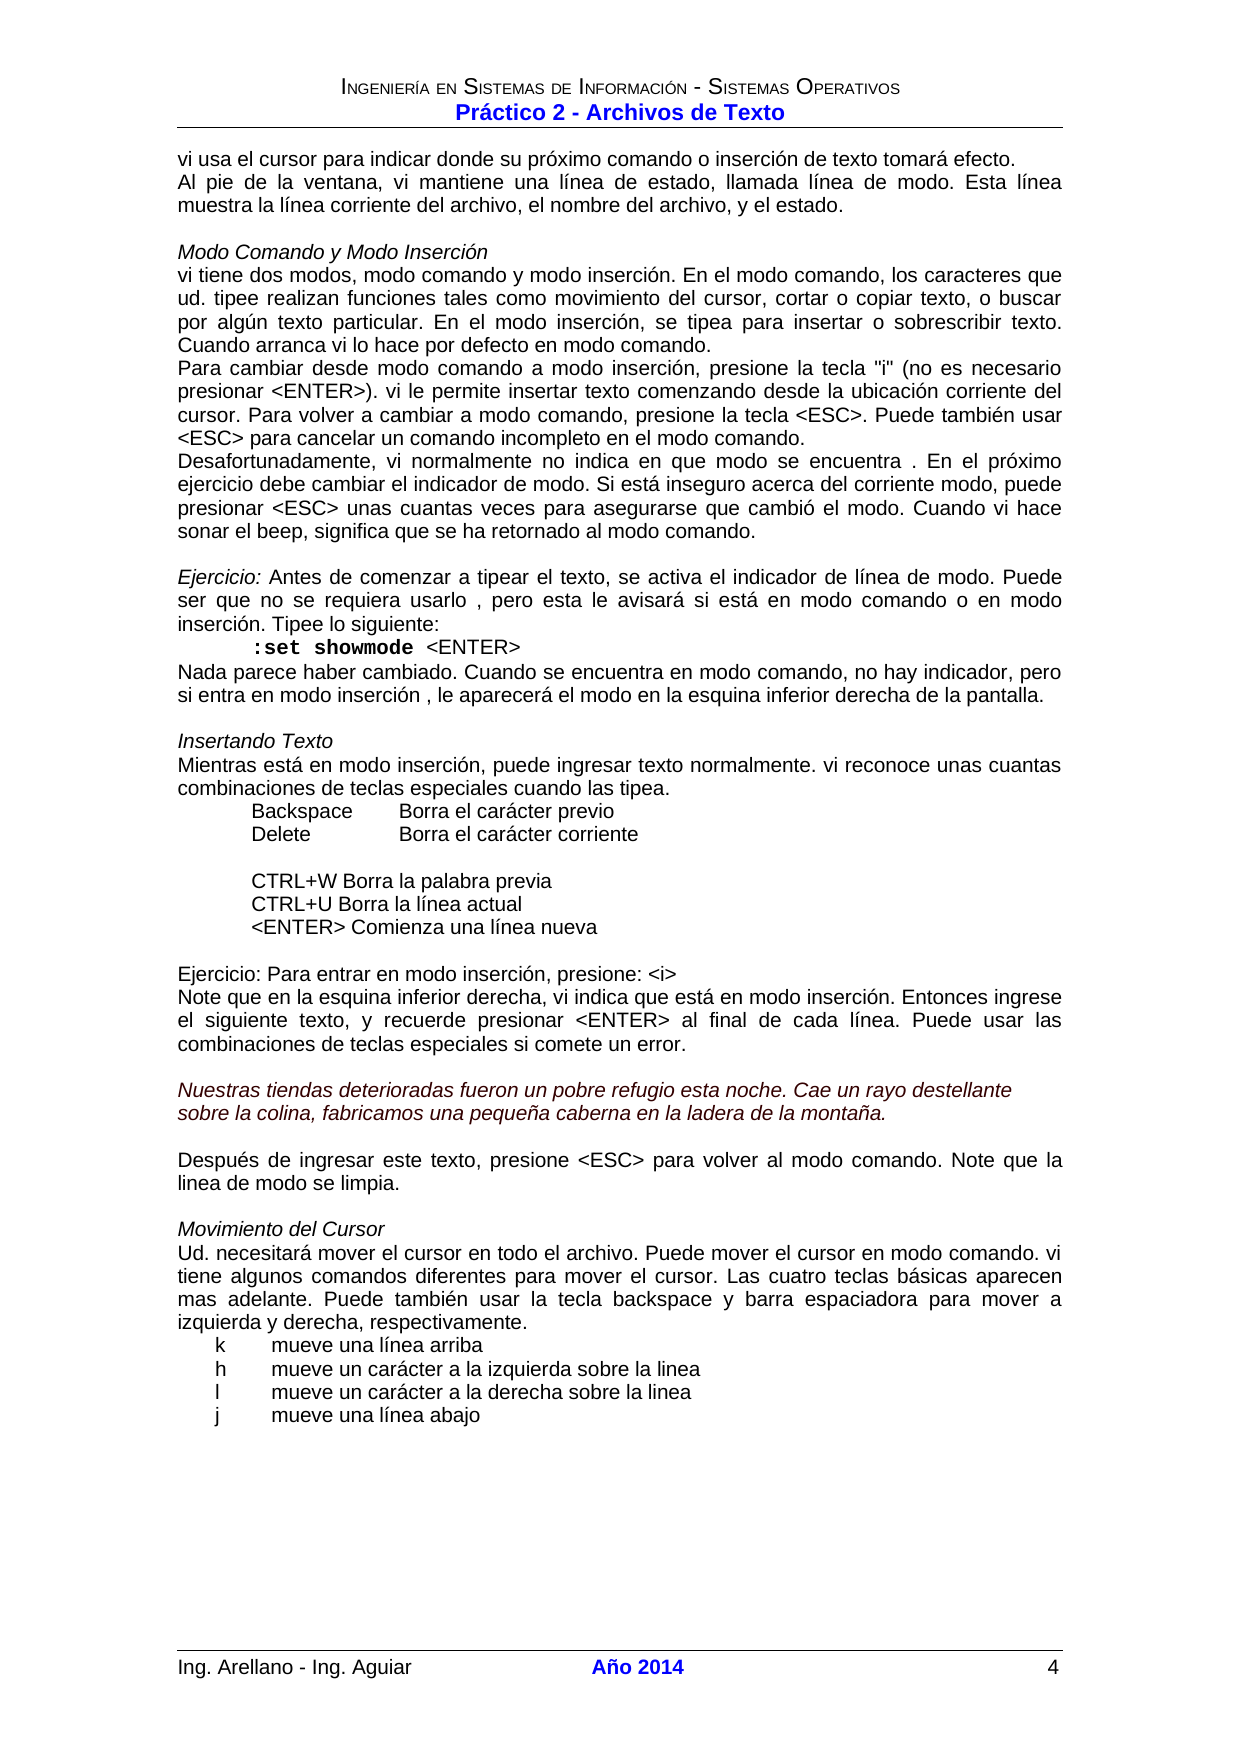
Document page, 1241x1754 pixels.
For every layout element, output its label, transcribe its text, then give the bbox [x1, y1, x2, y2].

text Movimiento del Cursor [177, 1218, 1063, 1241]
text Ejercicio: Antes de comenzar a tipear el texto, se activa el indicador de línea de modo. Puede ser que no se requiera usarlo , pero esta le avisará si está en modo comando o en modo inserción. Tipee lo siguiente: [177, 566, 1063, 636]
text Backspace Borra el carácter previo [177, 800, 1063, 823]
text k mueve una línea arriba [215, 1334, 1063, 1357]
text Nuestras tiendas deterioradas fueron un pobre refugio esta noche. Cae un rayo destellante sobre la colina, fabricamos una pequeña caberna en la ladera de la montaña. [177, 1079, 1063, 1125]
text Mientras está en modo inserción, puede ingresar texto normalmente. vi reconoce unas cuantas combinaciones de teclas especiales cuando las tipea. [177, 753, 1063, 800]
text Ejercicio: Para entrar en modo inserción, presione: <i> [177, 939, 1063, 986]
text Note que en la esquina inferior derecha, vi indica que está en modo inserción. Entonces ingrese el siguiente texto, y recuerde presionar <ENTER> al final de cada línea. Puede usar las combinaciones de teclas especiales si comete un error. [177, 986, 1063, 1079]
text vi tiene dos modos, modo comando y modo inserción. En el modo comando, los caracteres que ud. tipee realizan funciones tales como movimiento del cursor, cortar o copiar texto, o buscar por algún texto particular. En el modo inserción, se tipea para insertar o sobrescribir texto. Cuando arranca vi lo hace por defecto en modo comando. [177, 264, 1063, 357]
text Delete Borra el carácter corriente [177, 823, 1063, 869]
text Para cambiar desde modo comando a modo inserción, presione la tecla "i" (no es necesario presionar <ENTER>). vi le permite insertar texto comenzando desde la ubicación corriente del cursor. Para volver a cambiar a modo comando, presione la tecla <ESC>. Puede también usar <ESC> para cancelar un comando incompleto en el modo comando. [177, 357, 1063, 450]
text Desafortunadamente, vi normalmente no indica en que modo se encuentra . En el próximo ejercicio debe cambiar el indicador de modo. Si está inseguro acerca del corriente modo, puede presionar <ESC> unas cuantas veces para asegurarse que cambió el modo. Cuando vi hace sonar el beep, significa que se ha retornado al modo comando. [177, 450, 1063, 566]
text j mueve una línea abajo [215, 1404, 1063, 1450]
text Insertando Texto [177, 730, 1063, 753]
text Al pie de la ventana, vi mantiene una línea de estado, llamada línea de modo. Esta línea muestra la línea corriente del archivo, el nombre del archivo, y el estado. Modo Comando y Modo Inserción [177, 171, 1063, 264]
text h mueve un carácter a la izquierda sobre la linea [215, 1357, 1063, 1381]
text CTRL+W Borra la palabra previa [177, 869, 1063, 893]
text vi usa el cursor para indicar donde su próximo comando o inserción de texto tomará efecto. [177, 148, 1063, 171]
text Ud. necesitará mover el cursor en todo el archivo. Puede mover el cursor en modo comando. vi tiene algunos comandos diferentes para mover el cursor. Las cuatro teclas básicas aparecen mas adelante. Puede también usar la tecla backspace y barra espaciadora para mover a izquierda y derecha, respectivamente. [177, 1241, 1063, 1334]
text Nada parece haber cambiado. Cuando se encuentra en modo comando, no hay indicador, pero si entra en modo inserción , le aparecerá el modo en la esquina inferior derecha de la pantalla. [177, 661, 1063, 707]
text Después de ingresar este texto, presione <ESC> para volver al modo comando. Note que la linea de modo se limpia. [177, 1148, 1063, 1218]
text l mueve un carácter a la derecha sobre la linea [215, 1381, 1063, 1404]
text CTRL+U Borra la línea actual [177, 893, 1063, 916]
text :set showmode <ENTER> [177, 636, 1063, 661]
text <ENTER> Comienza una línea nueva [177, 916, 1063, 939]
